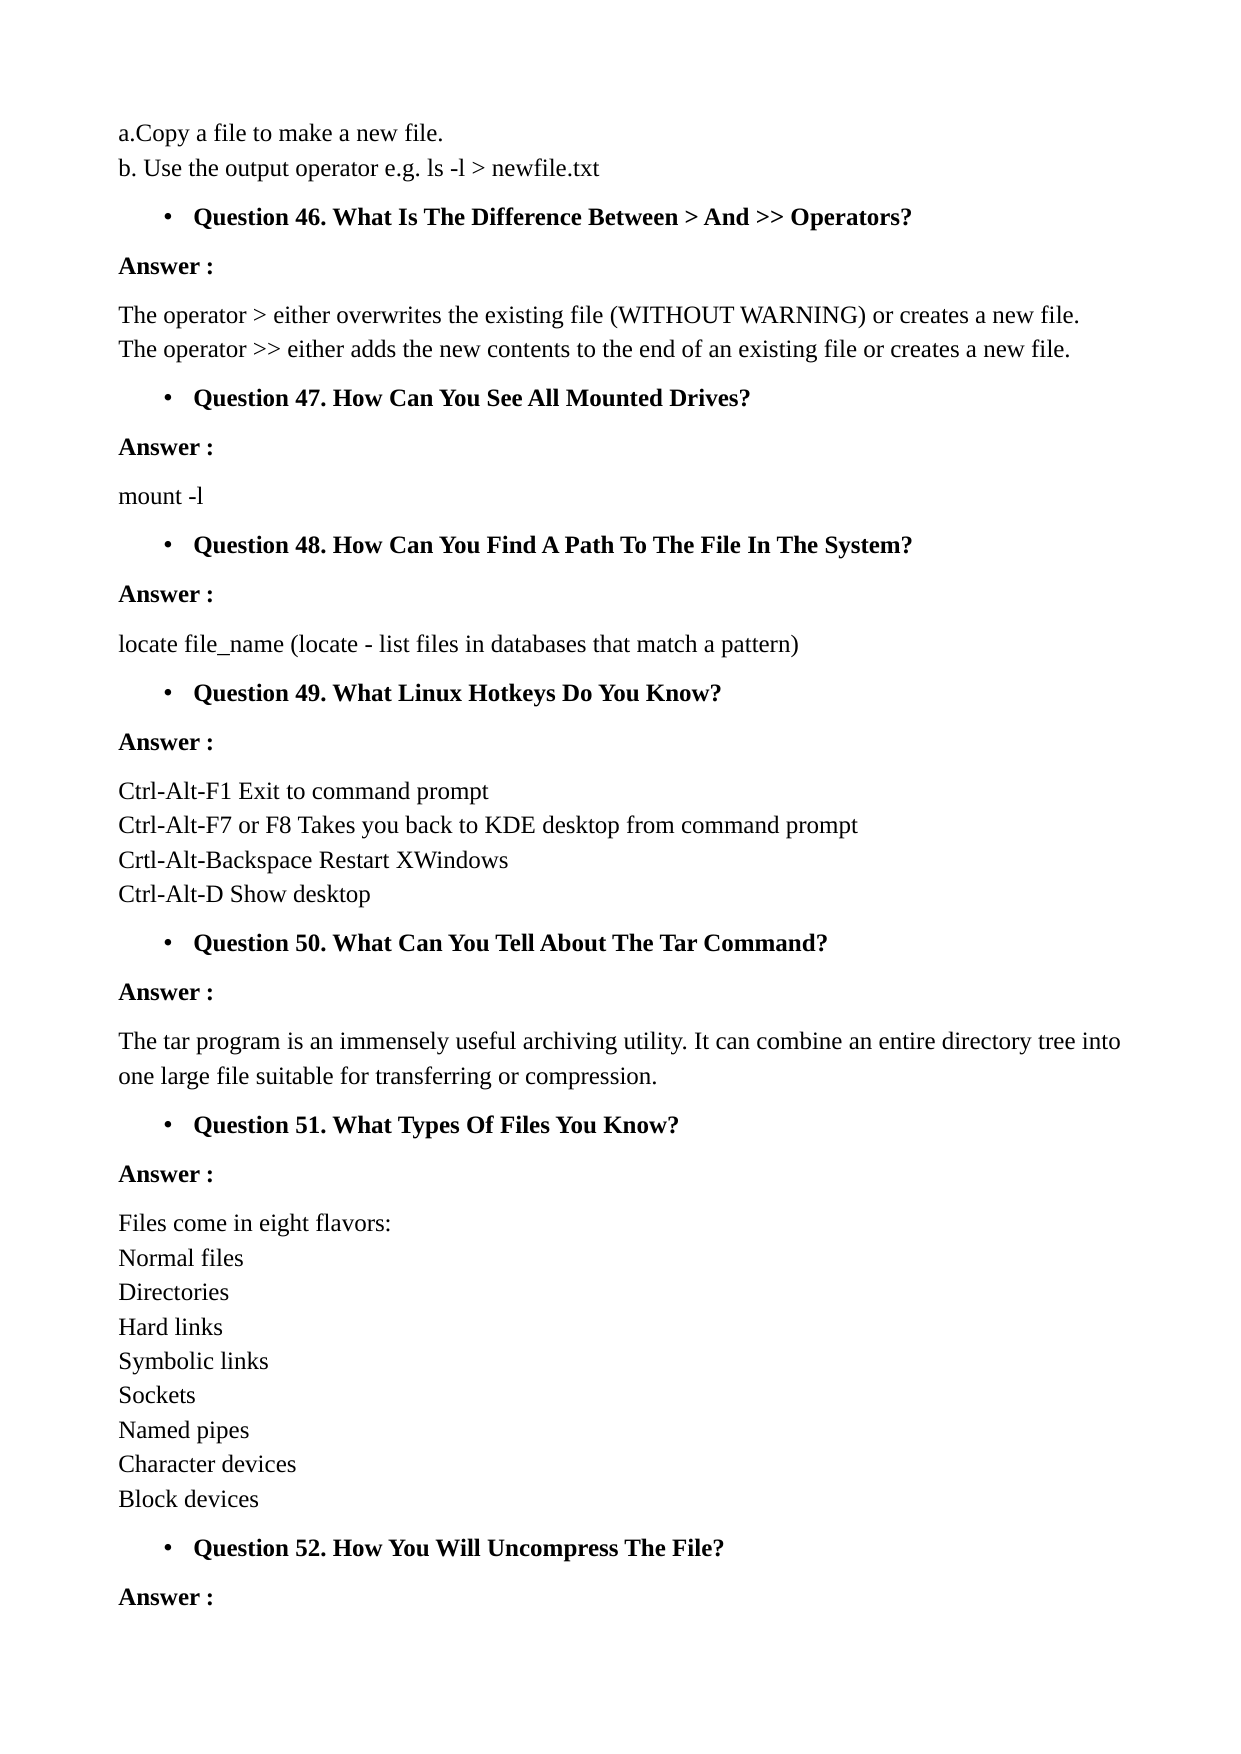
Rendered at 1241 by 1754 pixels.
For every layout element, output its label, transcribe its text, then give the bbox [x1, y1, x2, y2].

text Files come in eight flavors: Normal files Directories Hard links Symbolic links Sockets Named pipes Character devices Block devices [118, 1208, 1122, 1513]
text The tar program is an immensely useful archiving utility. It can combine an entire directory tree into one large file suitable for transferring or compression. [118, 1026, 1122, 1090]
text Answer : [118, 1159, 1122, 1188]
list Question 52. How You Will Uncompress The File? [164, 1533, 1122, 1562]
list Question 47. How Can You See All Mounted Drives? [164, 383, 1122, 412]
list Question 51. What Types Of Files You Know? [164, 1110, 1122, 1139]
text locate file_name (locate - list files in databases that match a pattern) [118, 629, 1122, 657]
text Ctrl-Alt-F1 Exit to command prompt Ctrl-Alt-F7 or F8 Takes you back to KDE desktop from command prompt Crtl-Alt-Backspace Restart XWindows Ctrl-Alt-D Show desktop [118, 776, 1122, 908]
list Question 48. How Can You Find A Path To The File In The System? [164, 531, 1122, 559]
text Answer : [118, 977, 1122, 1006]
list Question 49. What Linux Hotkeys Do You Know? [164, 678, 1122, 706]
text The operator > either overwrites the existing file (WITHOUT WARNING) or creates a new file. The operator >> either adds the new contents to the end of an existing file or creates a new file. [118, 300, 1122, 363]
list Question 50. What Can You Tell About The Tar Command? [164, 928, 1122, 957]
text Answer : [118, 432, 1122, 461]
text Answer : [118, 579, 1122, 608]
text mount -l [118, 481, 1122, 510]
list Question 46. What Is The Difference Between > And >> Operators? [164, 202, 1122, 230]
text Answer : [118, 1582, 1122, 1611]
text Answer : [118, 727, 1122, 756]
text a.Copy a file to make a new file. b. Use the output operator e.g. ls -l > newfile.txt [118, 118, 1122, 181]
text Answer : [118, 251, 1122, 279]
